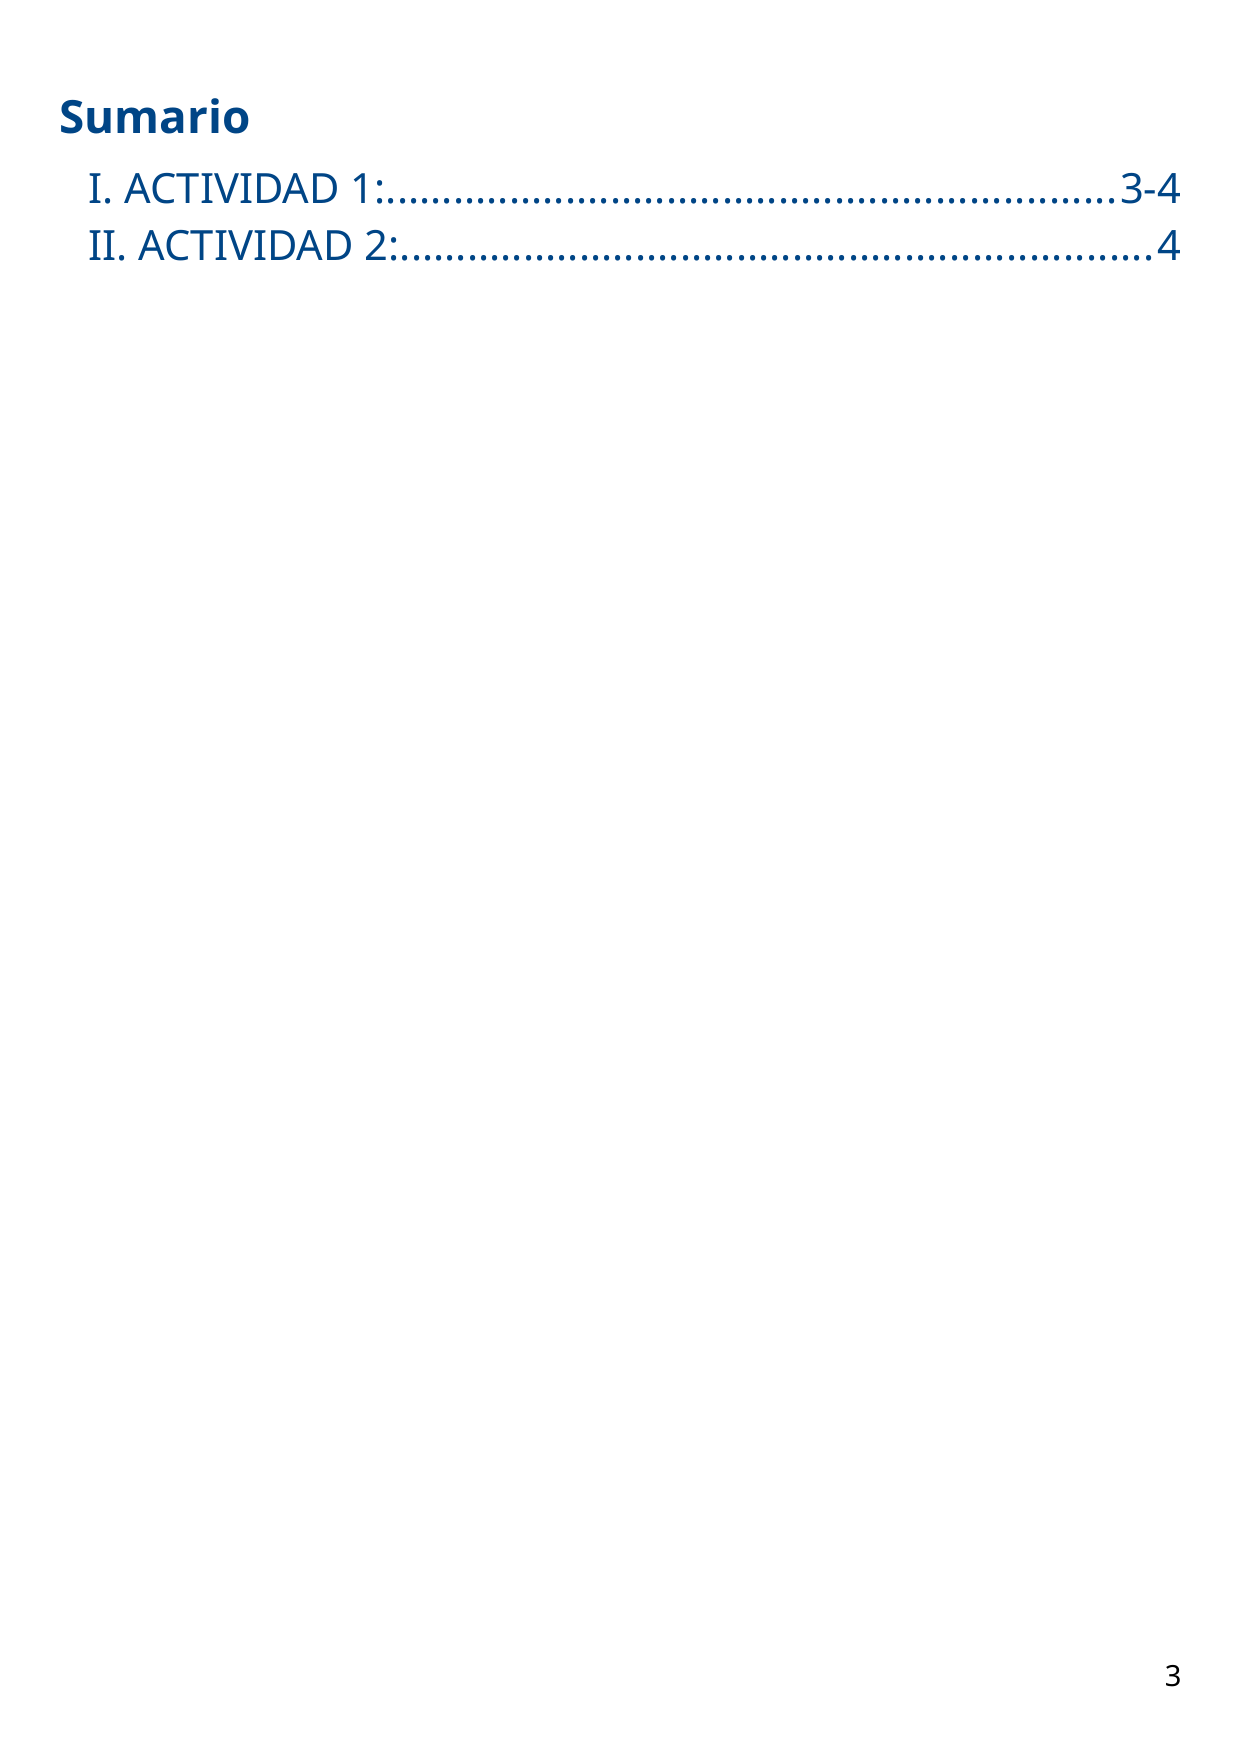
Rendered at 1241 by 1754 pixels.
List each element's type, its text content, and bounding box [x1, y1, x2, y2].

text I. ACTIVIDAD 1: 3-4 [88, 159, 1181, 216]
subtitle Sumario [59, 84, 1181, 146]
text II. ACTIVIDAD 2: 4 [88, 216, 1181, 272]
